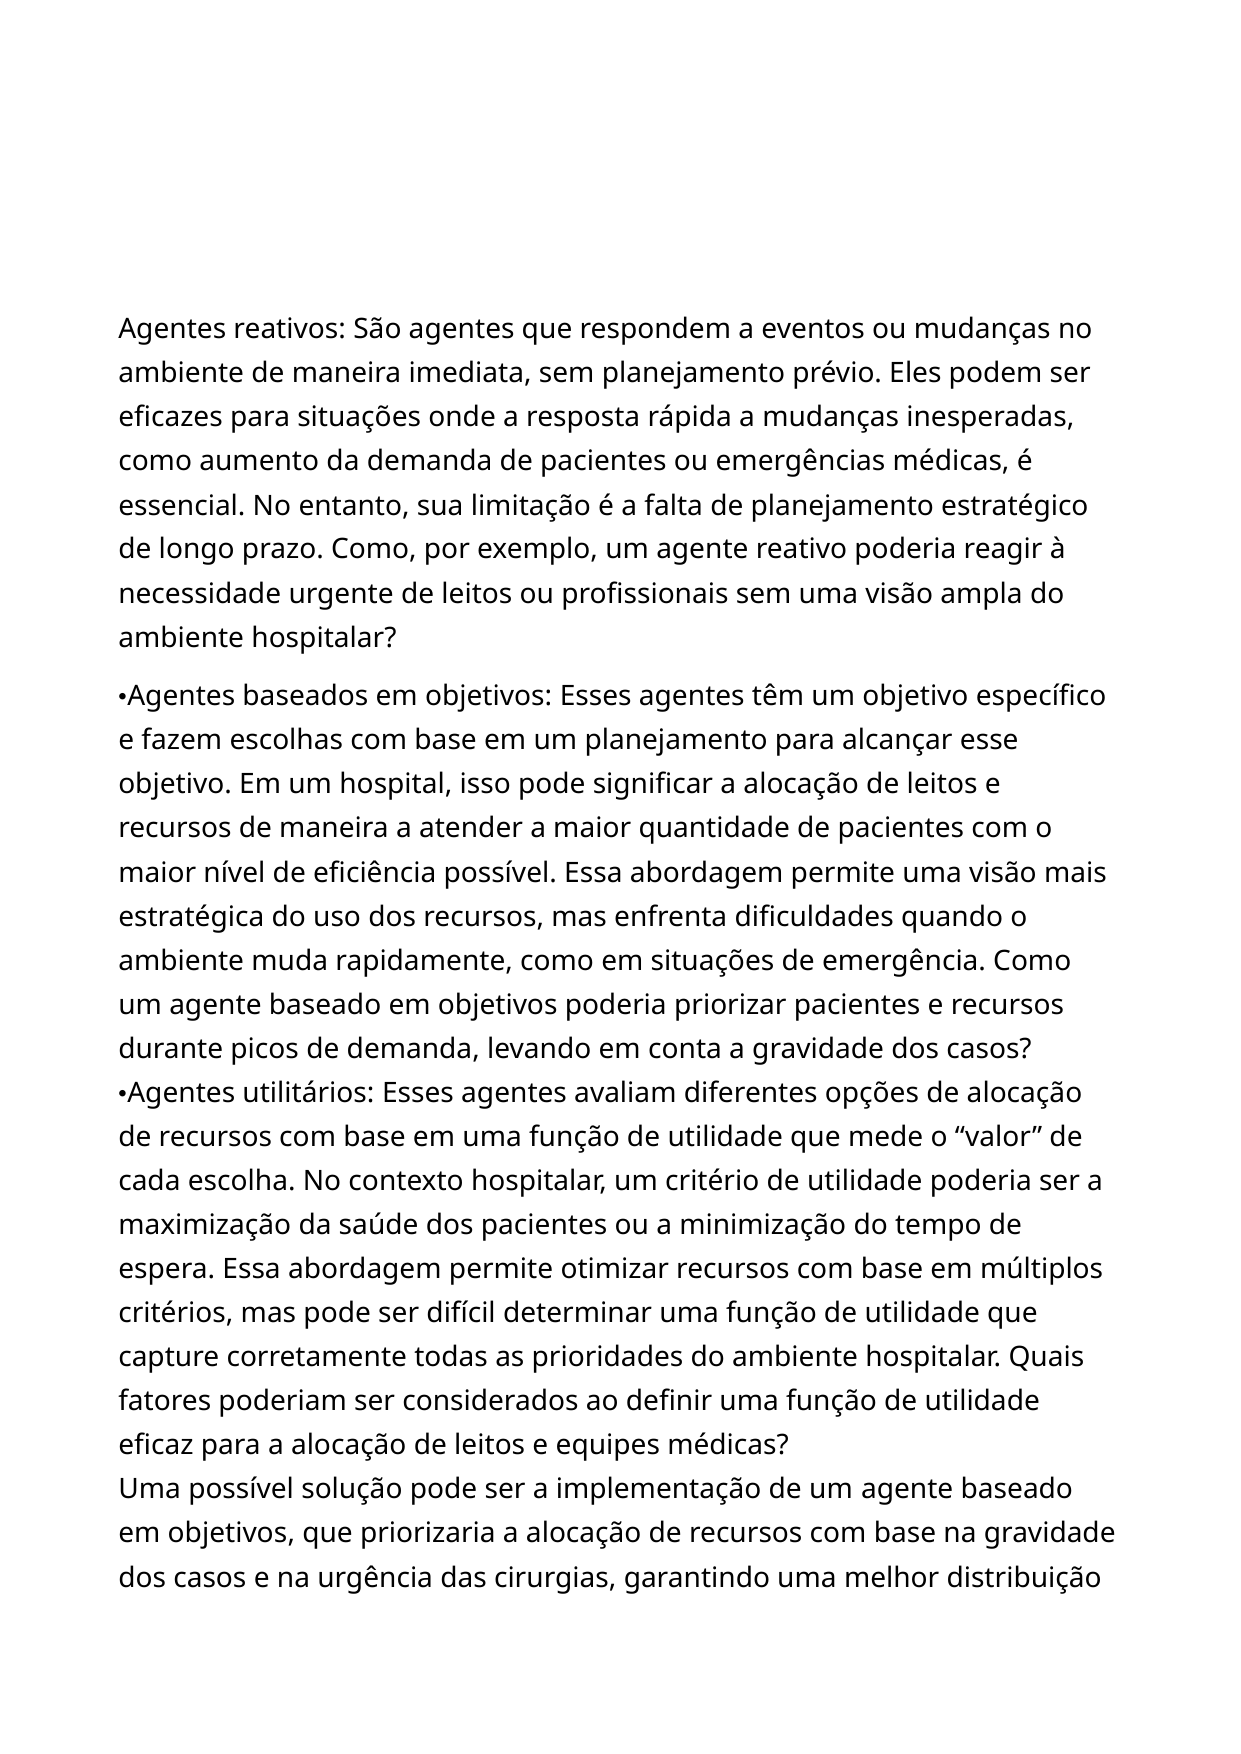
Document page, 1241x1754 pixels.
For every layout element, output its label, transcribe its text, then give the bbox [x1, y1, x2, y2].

text Uma possível solução pode ser a implementação de um agente baseado em objetivos, que priorizaria a alocação de recursos com base na gravidade dos casos e na urgência das cirurgias, garantindo uma melhor distribuição [118, 1469, 1122, 1595]
list Agentes utilitários: Esses agentes avaliam diferentes opções de alocação de recursos com base em uma função de utilidade que mede o “valor” de cada escolha. No contexto hospitalar, um critério de utilidade poderia ser a maximização da saúde dos pacientes ou a minimização do tempo de espera. Essa abordagem permite otimizar recursos com base em múltiplos critérios, mas pode ser difícil determinar uma função de utilidade que capture corretamente todas as prioridades do ambiente hospitalar. Quais fatores poderiam ser considerados ao definir uma função de utilidade eficaz para a alocação de leitos e equipes médicas? [118, 1072, 1122, 1463]
list Agentes baseados em objetivos: Esses agentes têm um objetivo específico e fazem escolhas com base em um planejamento para alcançar esse objetivo. Em um hospital, isso pode significar a alocação de leitos e recursos de maneira a atender a maior quantidade de pacientes com o maior nível de eficiência possível. Essa abordagem permite uma visão mais estratégica do uso dos recursos, mas enfrenta dificuldades quando o ambiente muda rapidamente, como em situações de emergência. Como um agente baseado em objetivos poderia priorizar pacientes e recursos durante picos de demanda, levando em conta a gravidade dos casos? [118, 676, 1122, 1066]
text Agentes reativos: São agentes que respondem a eventos ou mudanças no ambiente de maneira imediata, sem planejamento prévio. Eles podem ser eficazes para situações onde a resposta rápida a mudanças inesperadas, como aumento da demanda de pacientes ou emergências médicas, é essencial. No entanto, sua limitação é a falta de planejamento estratégico de longo prazo. Como, por exemplo, um agente reativo poderia reagir à necessidade urgente de leitos ou profissionais sem uma visão ampla do ambiente hospitalar? [118, 308, 1122, 655]
